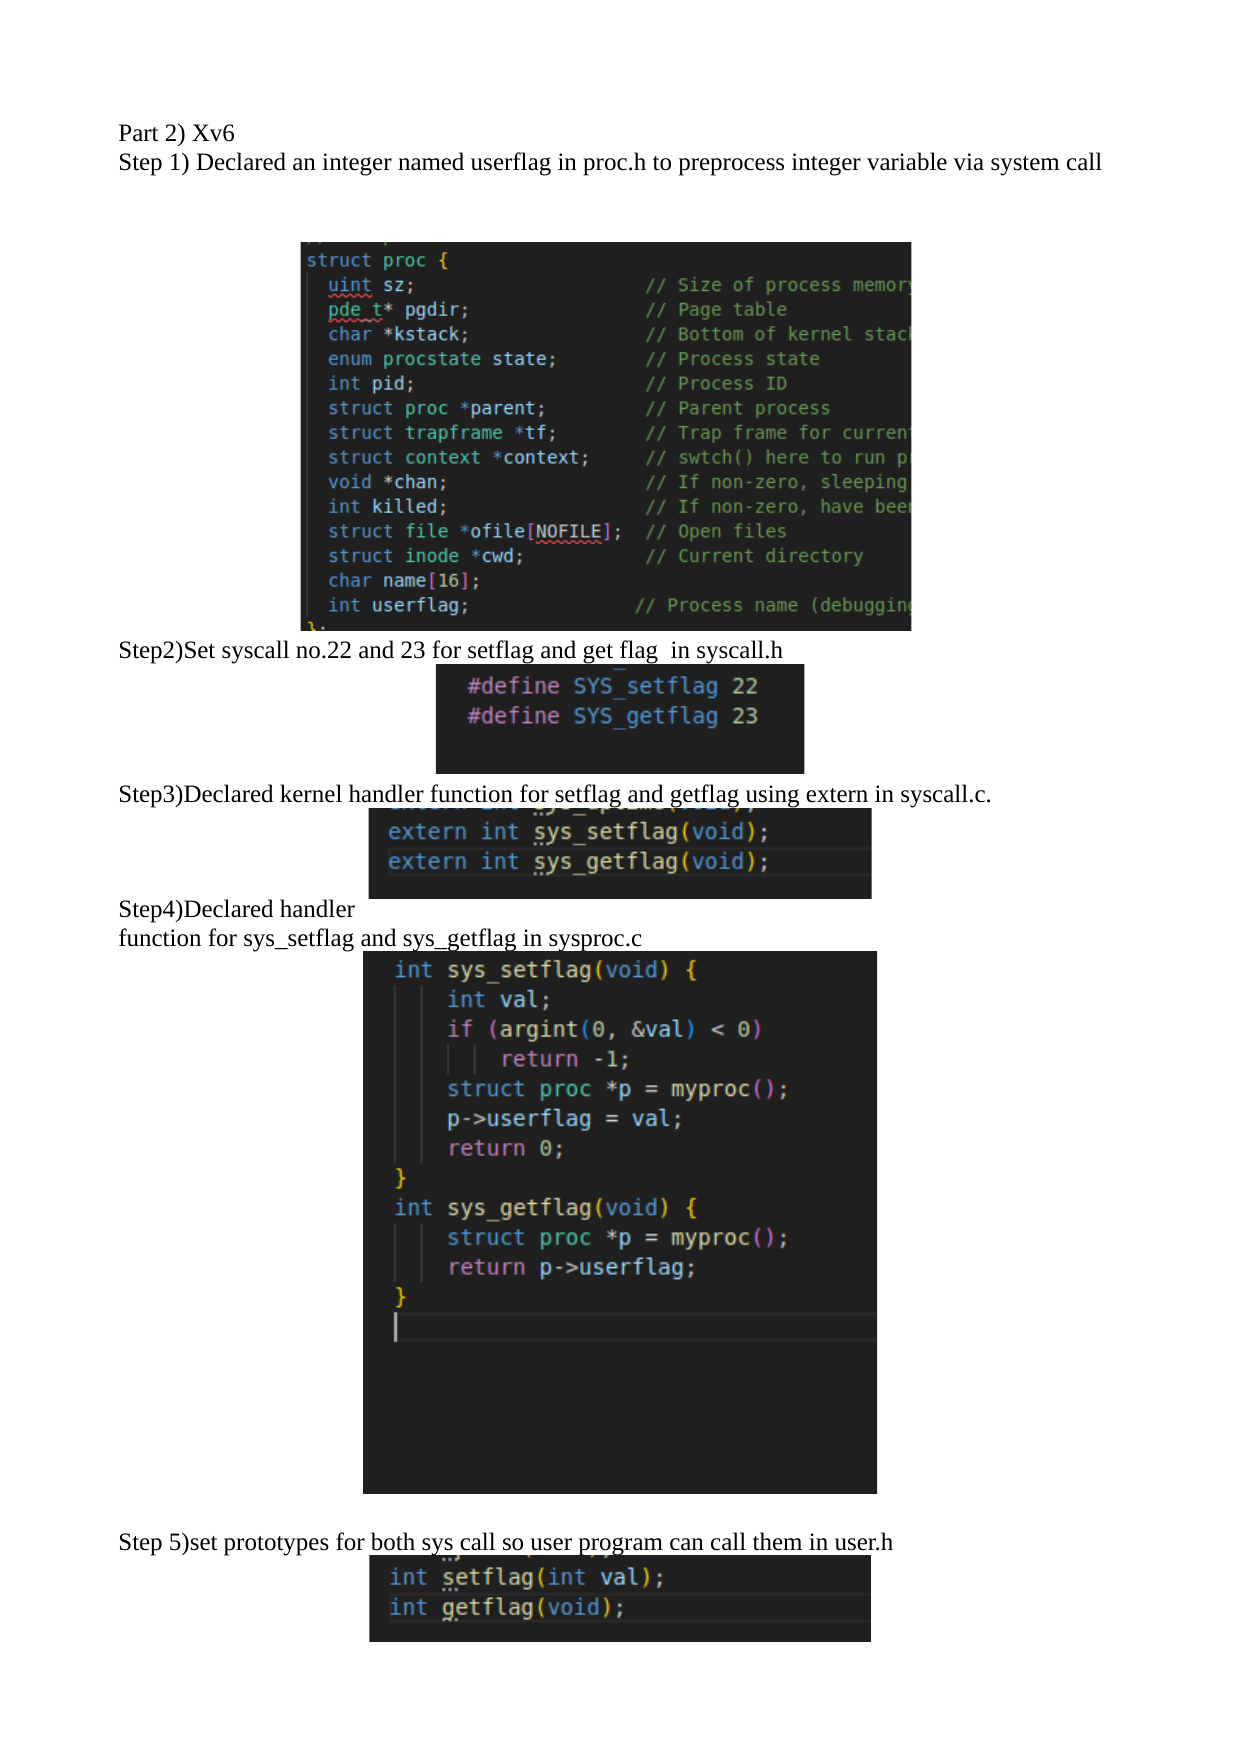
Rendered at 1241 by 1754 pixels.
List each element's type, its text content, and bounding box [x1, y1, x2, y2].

picture [300, 242, 912, 631]
text Step 1) Declared an integer named userflag in proc.h to preprocess integer variable via system call Step2)Set syscall no.22 and 23 for setflag and get flag in syscall.h [118, 147, 1122, 664]
picture [369, 1555, 871, 1642]
text Step3)Declared kernel handler function for setflag and getflag using extern in syscall.c. [118, 664, 1122, 808]
picture [435, 664, 805, 774]
text [118, 1556, 369, 1613]
text Step 5)set prototypes for both sys call so user program can call them in user.h [118, 952, 1122, 1556]
picture [363, 951, 878, 1494]
text Step4)Declared handler function for sys_setflag and sys_getflag in sysproc.c [118, 808, 1122, 952]
picture [368, 808, 872, 899]
text Part 2) Xv6 [118, 118, 1122, 147]
text [871, 1556, 1122, 1613]
